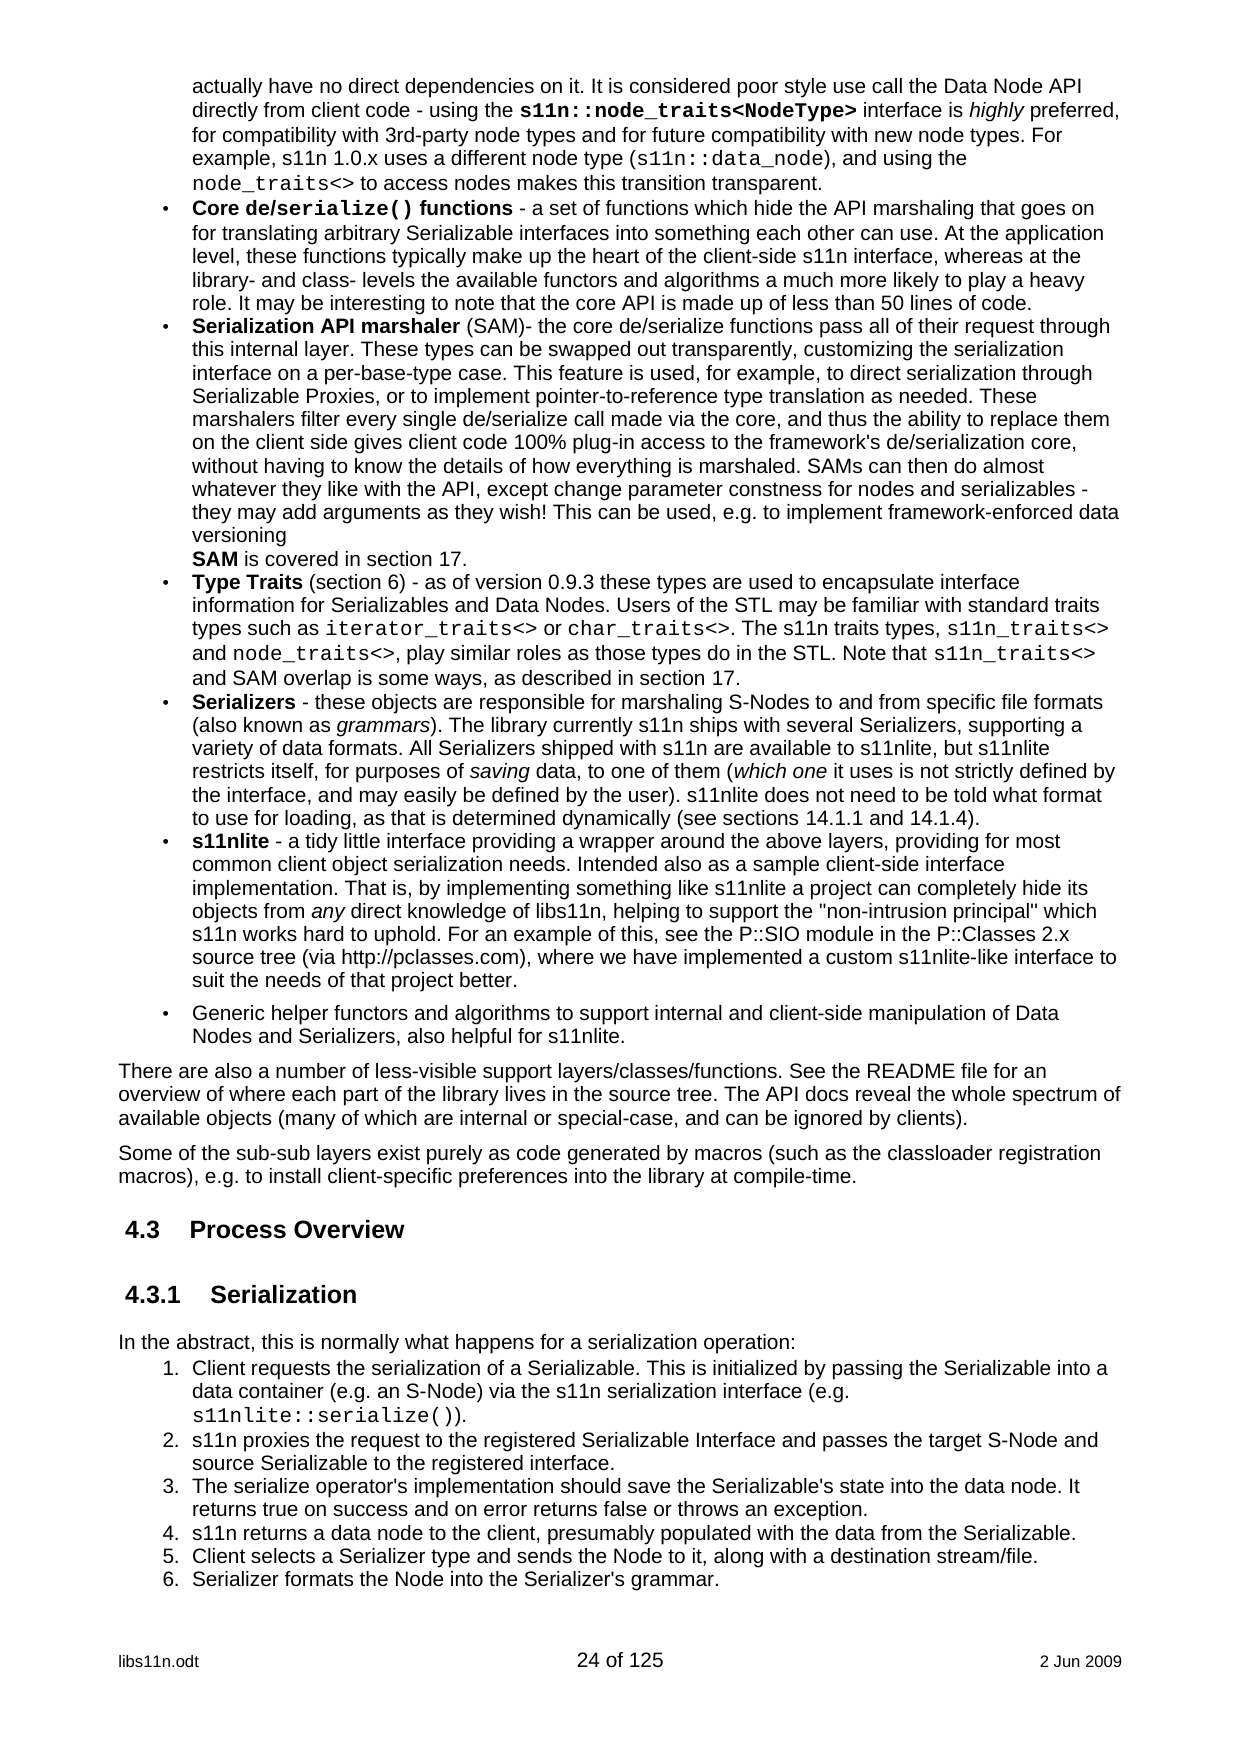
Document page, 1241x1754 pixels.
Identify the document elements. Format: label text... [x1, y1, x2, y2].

text Some of the sub-sub layers exist purely as code generated by macros (such as the classloader registration macros), e.g. to install client-specific preferences into the library at compile-time. [118, 1141, 1122, 1188]
subtitle Process Overview [118, 1216, 1122, 1244]
list Type Traits (section 6) - as of version 0.9.3 these types are used to encapsulate interface information for Serializables and Data Nodes. Users of the STL may be familiar with standard traits types such as iterator_traits<> or char_traits<>. The s11n traits types, s11n_traits<> and node_traits<>, play similar roles as those types do in the STL. Note that s11n_traits<> and SAM overlap is some ways, as described in section 17. [162, 570, 1122, 690]
list Serializers - these objects are responsible for marshaling S-Nodes to and from specific file formats (also known as grammars). The library currently s11n ships with several Serializers, supporting a variety of data formats. All Serializers shipped with s11n are available to s11nlite, but s11nlite restricts itself, for purposes of saving data, to one of them (which one it uses is not strictly defined by the interface, and may easily be defined by the user). s11nlite does not need to be told what format to use for loading, as that is determined dynamically (see sections 14.1.1 and 14.1.4). [162, 690, 1122, 829]
text In the abstract, this is normally what happens for a serialization operation: [118, 1331, 1122, 1354]
list Core de/serialize() functions - a set of functions which hide the API marshaling that goes on for translating arbitrary Serializable interfaces into something each other can use. At the application level, these functions typically make up the heart of the client-side s11n interface, whereas at the library- and class- levels the available functors and algorithms a much more likely to play a heavy role. It may be interesting to note that the core API is made up of less than 50 lines of code. [162, 197, 1122, 315]
subtitle Serialization [118, 1281, 1122, 1309]
list Generic helper functors and algorithms to support internal and client-side manipulation of Data Nodes and Serializers, also helpful for s11nlite. [162, 1001, 1122, 1048]
list Client requests the serialization of a Serializable. This is initialized by passing the Serializable into a data container (e.g. an S-Node) via the s11n serialization interface (e.g. s11nlite::serialize()). [162, 1357, 1122, 1428]
list s11nlite - a tidy little interface providing a wrapper around the above layers, providing for most common client object serialization needs. Intended also as a sample client-side interface implementation. That is, by implementing something like s11nlite a project can completely hide its objects from any direct knowledge of libs11n, helping to support the ''non-intrusion principal'' which s11n works hard to uphold. For an example of this, see the P::SIO module in the P::Classes 2.x source tree (via http://pclasses.com), where we have implemented a custom s11nlite-like interface to suit the needs of that project better. [162, 829, 1122, 992]
list s11n returns a data node to the client, presumably populated with the data from the Serializable. [162, 1521, 1122, 1544]
list Serializer formats the Node into the Serializer's grammar. [162, 1568, 1122, 1591]
list actually have no direct dependencies on it. It is considered poor style use call the Data Node API directly from client code - using the s11n::node_traits<NodeType> interface is highly preferred, for compatibility with 3rd-party node types and for future compatibility with new node types. For example, s11n 1.0.x uses a different node type (s11n::data_node), and using the node_traits<> to access nodes makes this transition transparent. [162, 75, 1122, 197]
list Serialization API marshaler (SAM)- the core de/serialize functions pass all of their request through this internal layer. These types can be swapped out transparently, customizing the serialization interface on a per-base-type case. This feature is used, for example, to direct serialization through Serializable Proxies, or to implement pointer-to-reference type translation as needed. These marshalers filter every single de/serialize call made via the core, and thus the ability to replace them on the client side gives client code 100% plug-in access to the framework's de/serialization core, without having to know the details of how everything is marshaled. SAMs can then do almost whatever they like with the API, except change parameter constness for nodes and serializables - they may add arguments as they wish! This can be used, e.g. to implement framework-enforced data versioning SAM is covered in section 17. [162, 315, 1122, 570]
list Client selects a Serializer type and sends the Node to it, along with a destination stream/file. [162, 1544, 1122, 1568]
list The serialize operator's implementation should save the Serializable's state into the data node. It returns true on success and on error returns false or throws an exception. [162, 1475, 1122, 1521]
list s11n proxies the request to the registered Serializable Interface and passes the target S-Node and source Serializable to the registered interface. [162, 1428, 1122, 1475]
text There are also a number of less-visible support layers/classes/functions. See the README file for an overview of where each part of the library lives in the source tree. The API docs reveal the whole spectrum of available objects (many of which are internal or special-case, and can be ignored by clients). [118, 1059, 1122, 1129]
